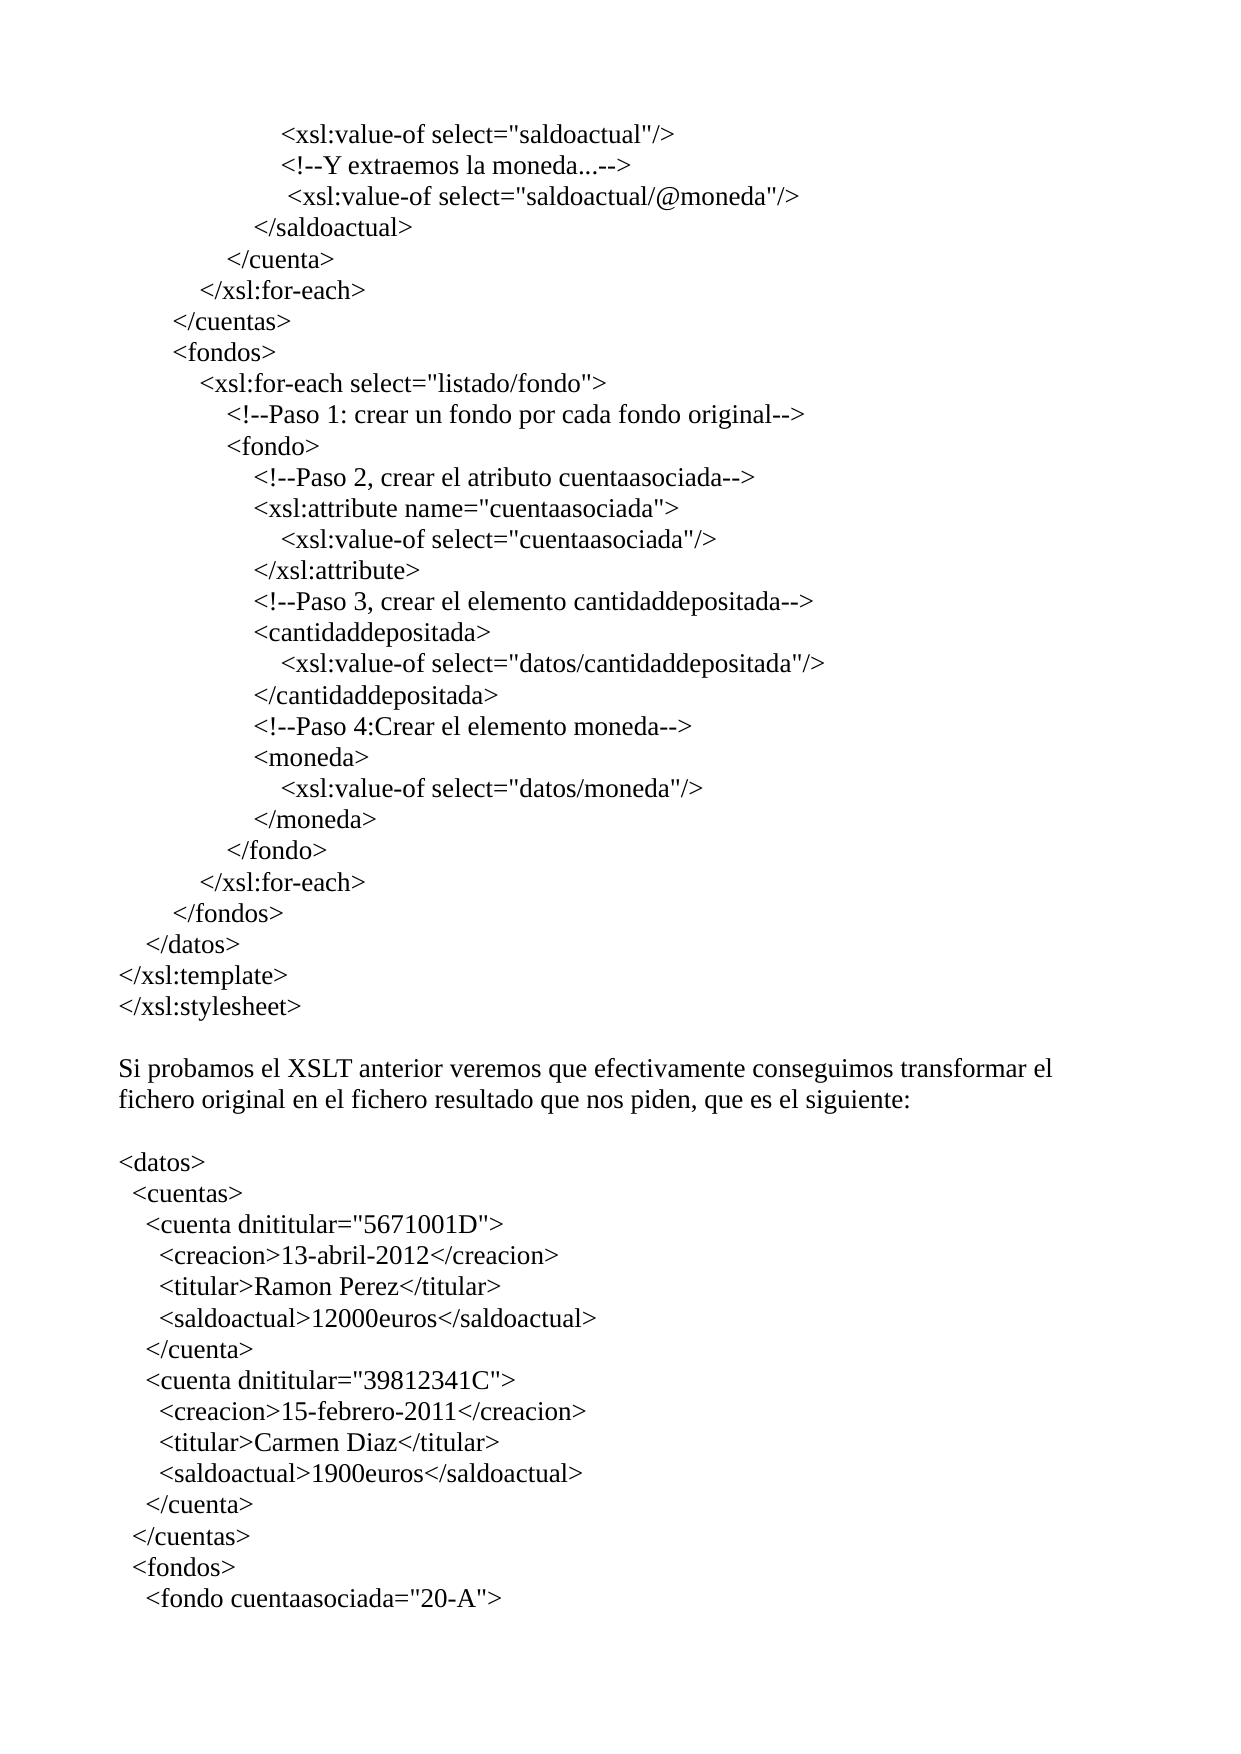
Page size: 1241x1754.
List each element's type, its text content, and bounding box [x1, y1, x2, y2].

text </cantidaddepositada> [118, 679, 1122, 710]
text </xsl:attribute> [118, 554, 1122, 585]
text </cuenta> [118, 243, 1122, 274]
text </saldoactual> [118, 212, 1122, 243]
text </xsl:for-each> [118, 866, 1122, 897]
text <!--Paso 4:Crear el elemento moneda--> [118, 710, 1122, 741]
text </cuentas> [118, 305, 1122, 336]
text <!--Paso 3, crear el elemento cantidaddepositada--> [118, 585, 1122, 616]
text </datos> [118, 928, 1122, 959]
text <fondo> [118, 429, 1122, 461]
text <xsl:value-of select="saldoactual/@moneda"/> [118, 180, 1122, 212]
text <creacion>15-febrero-2011</creacion> [118, 1395, 1122, 1426]
text </xsl:stylesheet> [118, 990, 1122, 1021]
text <!--Y extraemos la moneda...--> [118, 149, 1122, 180]
text <fondos> [118, 336, 1122, 367]
text <xsl:value-of select="datos/cantidaddepositada"/> [118, 648, 1122, 679]
text <cuenta dnititular="5671001D"> [118, 1208, 1122, 1239]
text <!--Paso 1: crear un fondo por cada fondo original--> [118, 398, 1122, 429]
text <!--Paso 2, crear el atributo cuentaasociada--> [118, 461, 1122, 492]
text Si probamos el XSLT anterior veremos que efectivamente conseguimos transformar el fichero original en el fichero resultado que nos piden, que es el siguiente: [118, 1052, 1122, 1115]
text </fondos> [118, 897, 1122, 928]
text <datos> [118, 1146, 1122, 1177]
text <moneda> [118, 741, 1122, 772]
text </fondo> [118, 834, 1122, 866]
text <creacion>13-abril-2012</creacion> [118, 1239, 1122, 1271]
text <saldoactual>12000euros</saldoactual> [118, 1302, 1122, 1333]
text <fondo cuentaasociada="20-A"> [118, 1582, 1122, 1613]
text <xsl:value-of select="cuentaasociada"/> [118, 523, 1122, 554]
text </cuenta> [118, 1488, 1122, 1520]
text <titular>Carmen Diaz</titular> [118, 1426, 1122, 1457]
text <xsl:value-of select="datos/moneda"/> [118, 772, 1122, 803]
text <titular>Ramon Perez</titular> [118, 1271, 1122, 1302]
text <saldoactual>1900euros</saldoactual> [118, 1457, 1122, 1488]
text <xsl:for-each select="listado/fondo"> [118, 367, 1122, 398]
text <cuenta dnititular="39812341C"> [118, 1364, 1122, 1395]
text </moneda> [118, 803, 1122, 834]
text </cuentas> [118, 1520, 1122, 1551]
text <fondos> [118, 1551, 1122, 1582]
text </cuenta> [118, 1333, 1122, 1364]
text </xsl:for-each> [118, 274, 1122, 305]
text <cuentas> [118, 1177, 1122, 1208]
text <xsl:value-of select="saldoactual"/> [118, 118, 1122, 149]
text <cantidaddepositada> [118, 616, 1122, 648]
text </xsl:template> [118, 959, 1122, 990]
text <xsl:attribute name="cuentaasociada"> [118, 492, 1122, 523]
